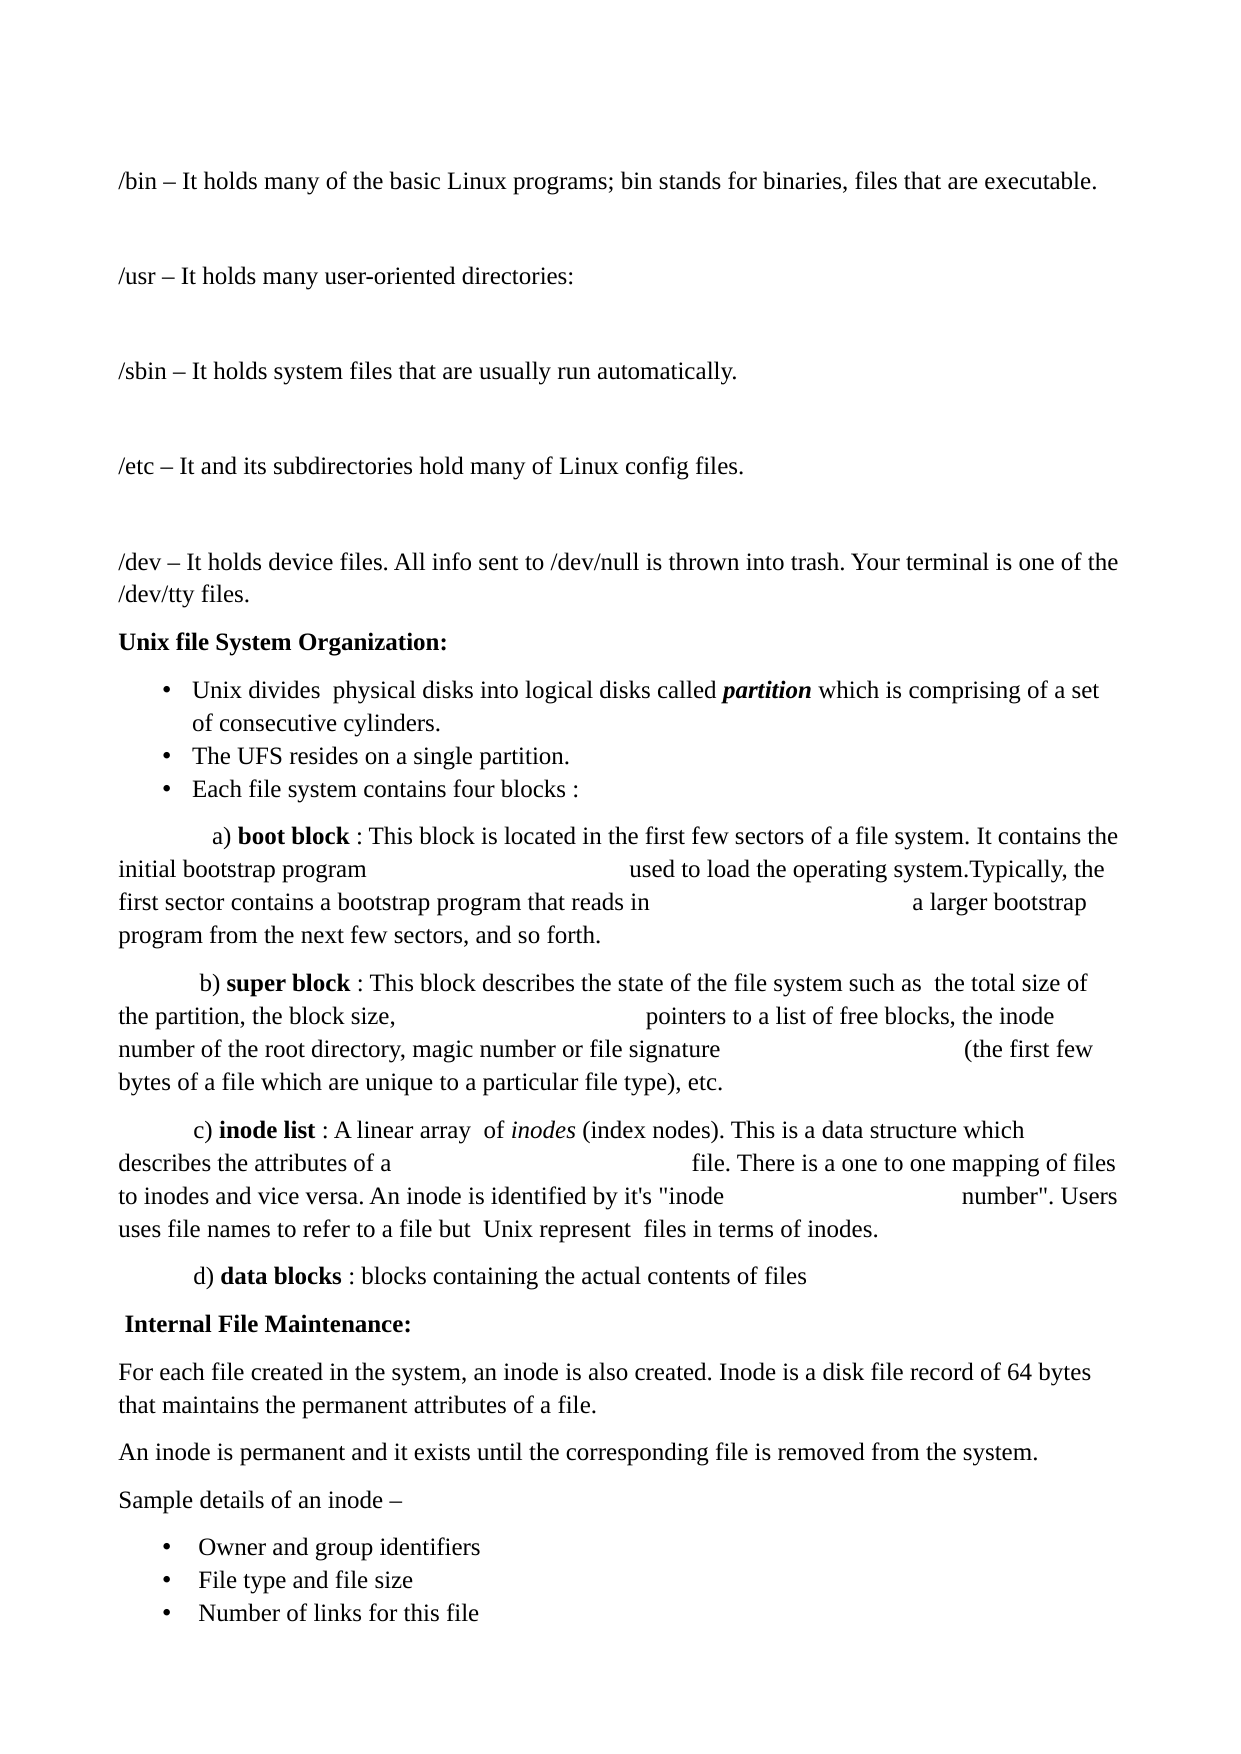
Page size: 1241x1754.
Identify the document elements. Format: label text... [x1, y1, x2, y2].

text An inode is permanent and it exists until the corresponding file is removed from the system. [118, 1437, 1122, 1466]
text d) data blocks : blocks containing the actual contents of files [118, 1261, 1122, 1290]
text a) boot block : This block is located in the first few sectors of a file system. It contains the initial bootstrap program used to load the operating system.Typically, the first sector contains a bootstrap program that reads in a larger bootstrap program from the next few sectors, and so forth. [118, 821, 1122, 949]
list Number of links for this file [162, 1598, 1122, 1627]
text /bin – It holds many of the basic Linux programs; bin stands for binaries, files that are executable. [118, 166, 1122, 194]
text /sbin – It holds system files that are usually run automatically. [118, 356, 1122, 385]
text b) super block : This block describes the state of the file system such as the total size of the partition, the block size, pointers to a list of free blocks, the inode number of the root directory, magic number or file signature (the first few bytes of a file which are unique to a particular file type), etc. [118, 968, 1122, 1096]
text /etc – It and its subdirectories hold many of Linux config files. [118, 451, 1122, 480]
text For each file created in the system, an inode is also created. Inode is a disk file record of 64 bytes that maintains the permanent attributes of a file. [118, 1357, 1122, 1418]
text Sample details of an inode – [118, 1485, 1122, 1514]
list Each file system contains four blocks : [162, 774, 1122, 803]
list Unix divides physical disks into logical disks called partition which is comprising of a set of consecutive cylinders. [162, 675, 1122, 737]
text /usr – It holds many user-oriented directories: [118, 261, 1122, 290]
text Unix file System Organization: [118, 627, 1122, 656]
list Owner and group identifiers [162, 1532, 1122, 1561]
text c) inode list : A linear array of inodes (index nodes). This is a data structure which describes the attributes of a file. There is a one to one mapping of files to inodes and vice versa. An inode is identified by it's "inode number". Users uses file names to refer to a file but Unix represent files in terms of inodes. [118, 1115, 1122, 1243]
list The UFS resides on a single partition. [162, 741, 1122, 769]
text Internal File Maintenance: [118, 1309, 1122, 1338]
text /dev – It holds device files. All info sent to /dev/null is thrown into trash. Your terminal is one of the /dev/tty files. [118, 547, 1122, 608]
list File type and file size [162, 1566, 1122, 1594]
